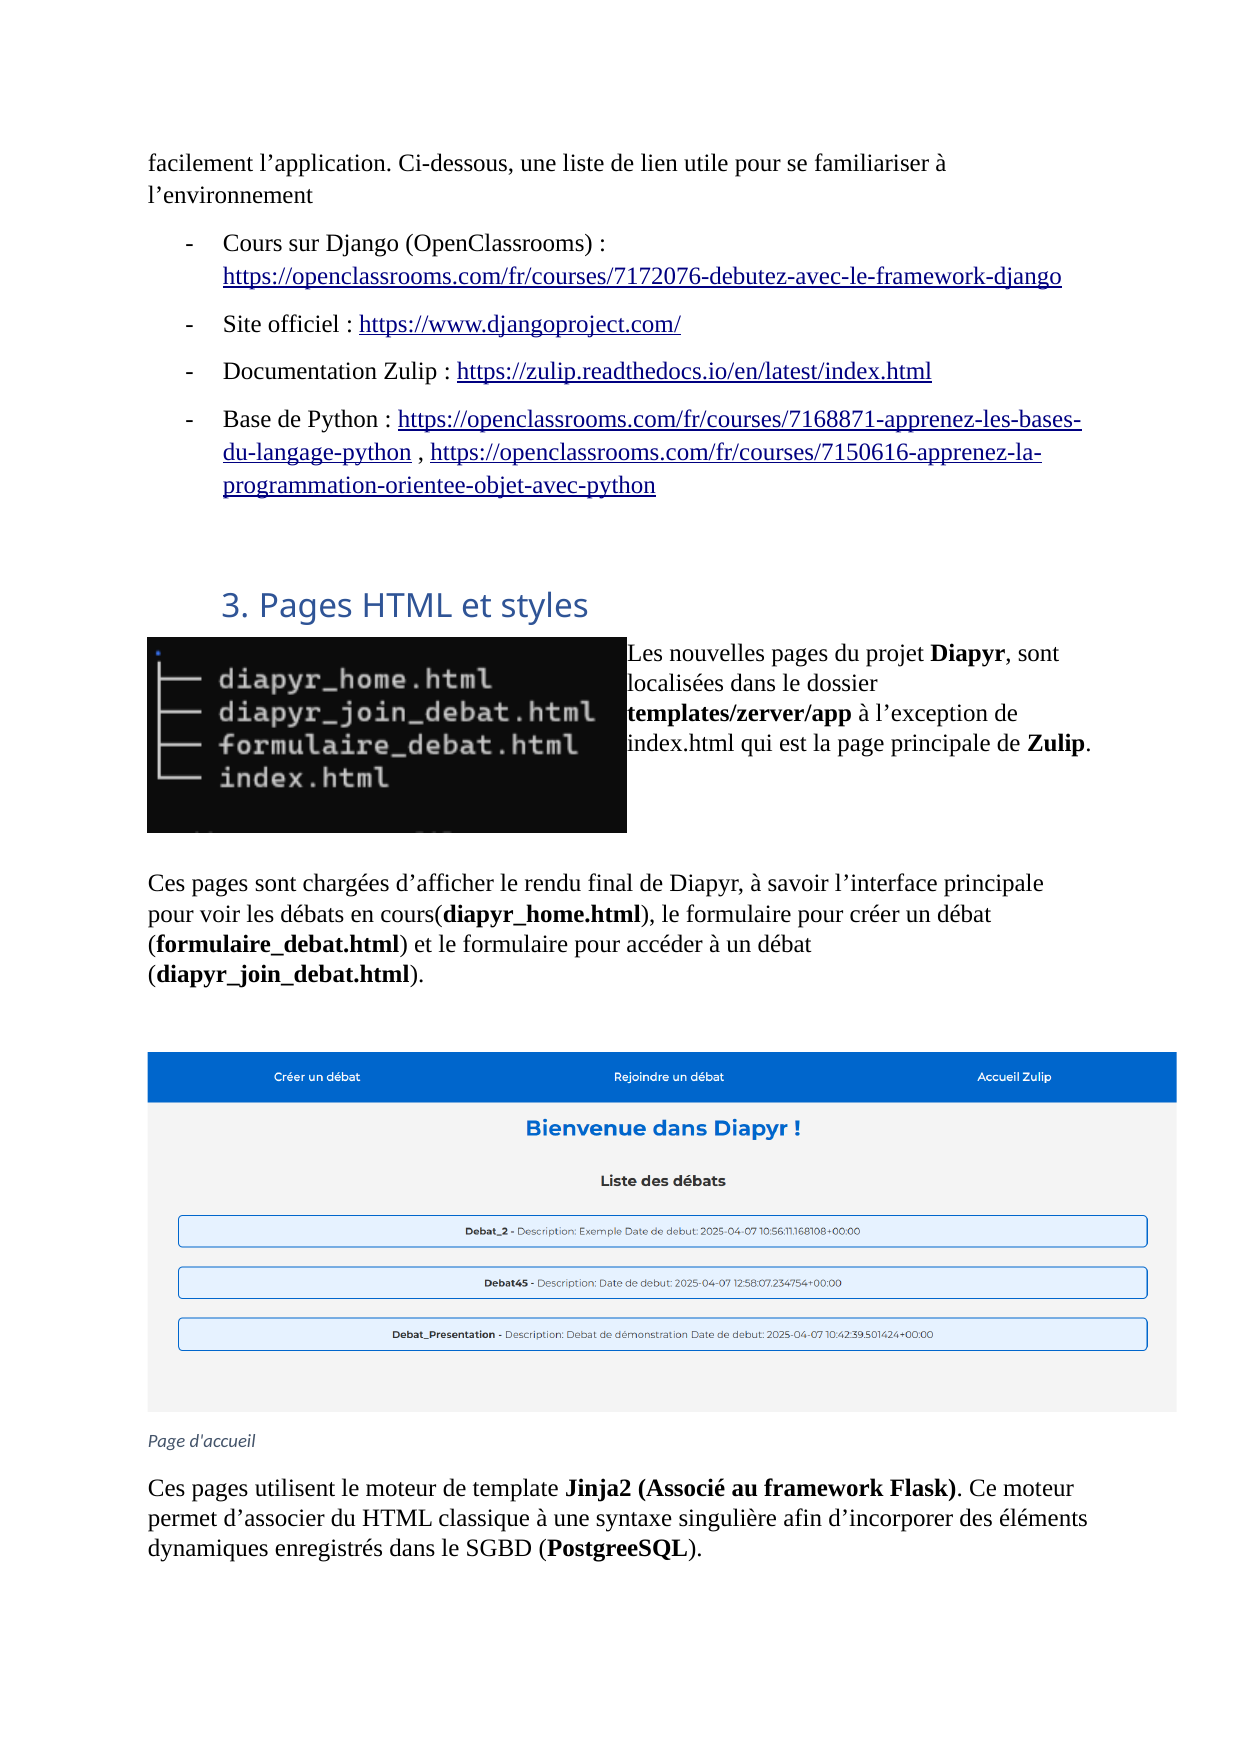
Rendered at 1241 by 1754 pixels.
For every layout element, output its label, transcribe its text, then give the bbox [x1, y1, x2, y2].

text facilement l’application. Ci-dessous, une liste de lien utile pour se familiariser à l’environnement [148, 148, 1093, 209]
text Page d'accueil [148, 1429, 1093, 1452]
text Ces pages sont chargées d’afficher le rendu final de Diapyr, à savoir l’interface principale pour voir les débats en cours(diapyr_home.html), le formulaire pour créer un débat (formulaire_debat.html) et le formulaire pour accéder à un débat (diapyr_join_debat.html). [148, 868, 1093, 988]
list Base de Python : https://openclassrooms.com/fr/courses/7168871-apprenez-les-bases-du-langage-python , https://openclassrooms.com/fr/courses/7150616-apprenez-la-programmation-orientee-objet-avec-python [185, 404, 1093, 499]
list Site officiel : https://www.djangoproject.com/ [185, 309, 1093, 338]
text Les nouvelles pages du projet Diapyr, sont localisées dans le dossier templates/zerver/app à l’exception de index.html qui est la page principale de Zulip. [627, 638, 1093, 757]
list Cours sur Django (OpenClassrooms) : https://openclassrooms.com/fr/courses/7172076-debutez-avec-le-framework-django [185, 228, 1093, 290]
list Documentation Zulip : https://zulip.readthedocs.io/en/latest/index.html [185, 356, 1093, 385]
text Ces pages utilisent le moteur de template Jinja2 (Associé au framework Flask). Ce moteur permet d’associer du HTML classique à une syntaxe singulière afin d’incorporer des éléments dynamiques enregistrés dans le SGBD (PostgreeSQL). [148, 1473, 1093, 1562]
list Pages HTML et styles [221, 582, 1093, 627]
